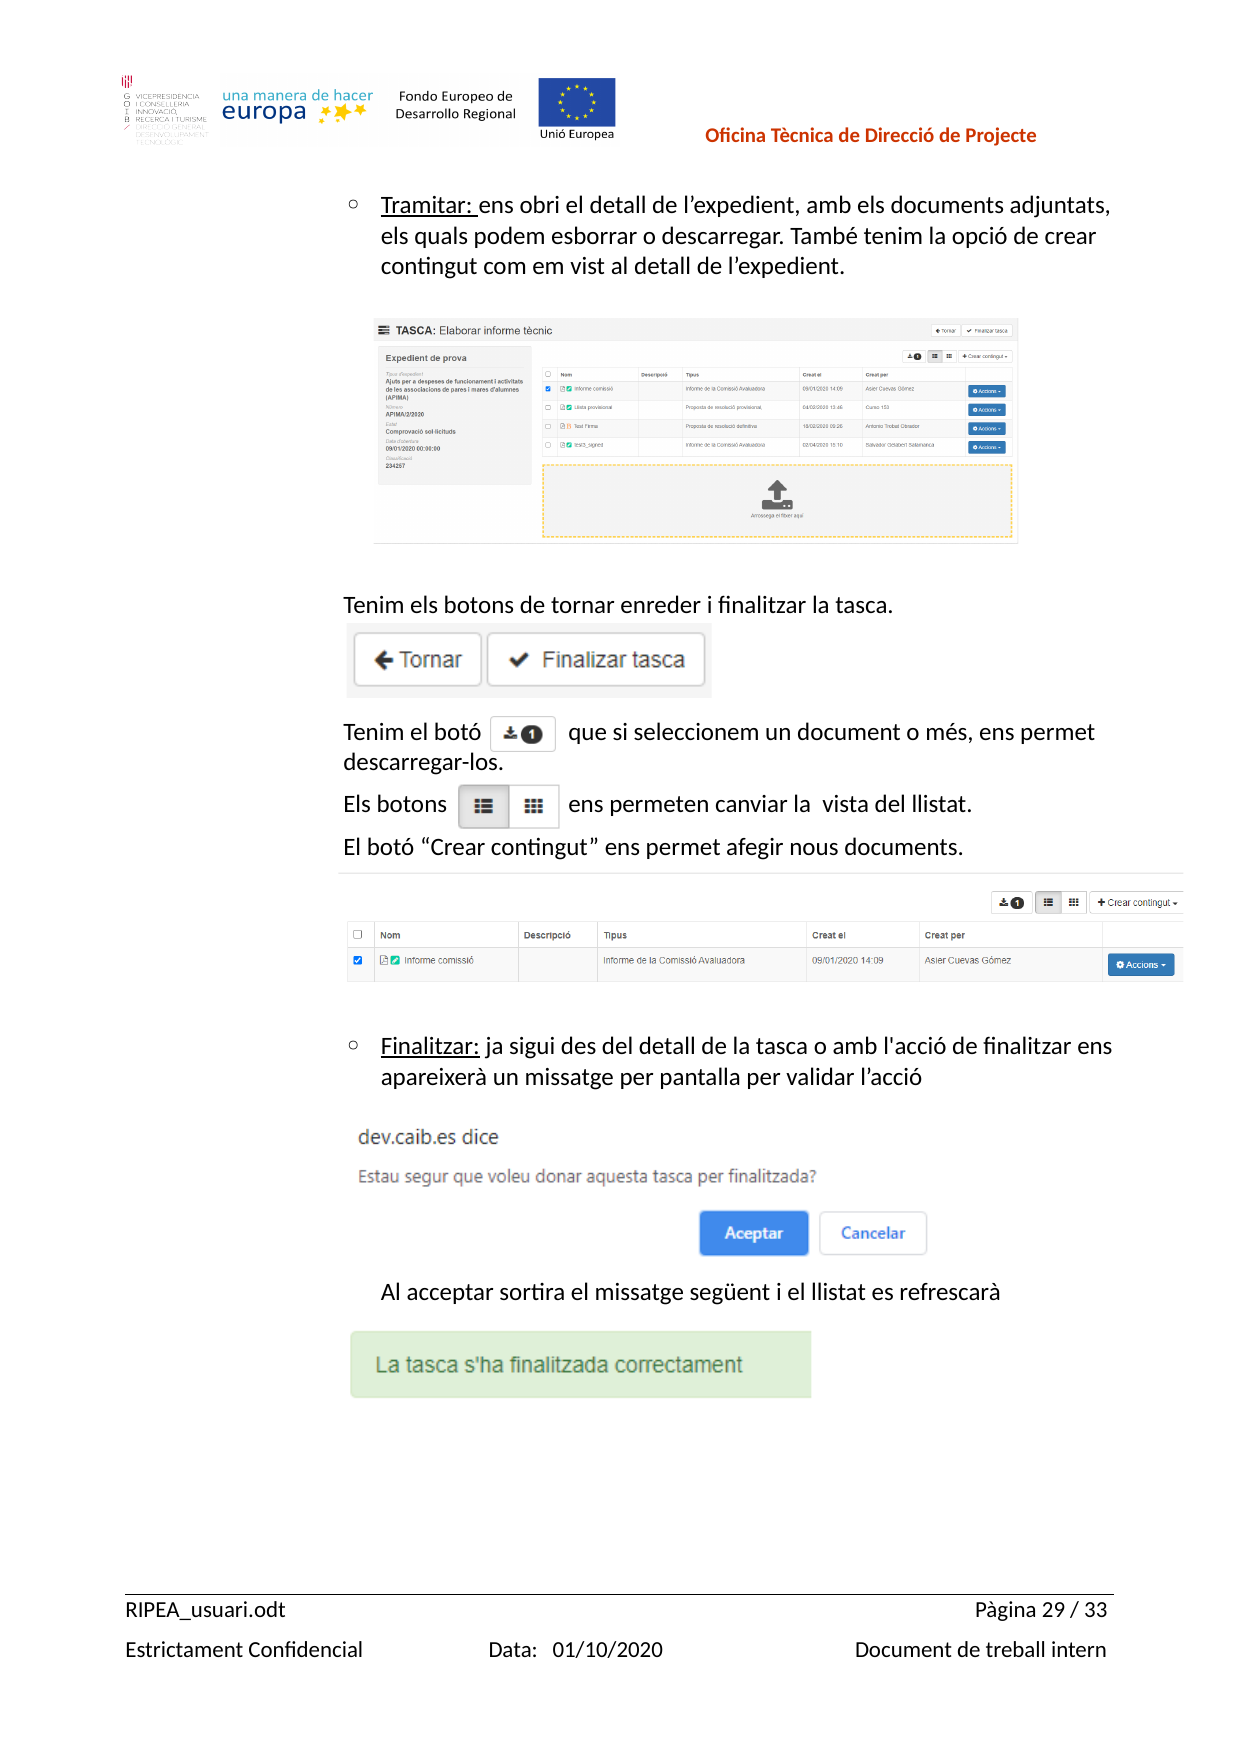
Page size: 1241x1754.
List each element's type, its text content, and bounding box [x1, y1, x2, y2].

picture [339, 1103, 948, 1276]
list Tramitar: ens obri el detall de l’expedient, amb els documents adjuntats, els quals podem esborrar o descarregar. També tenim la opció de crear contingut com em vist al detall de l’expedient. [343, 189, 1122, 281]
list Al acceptar sortira el missatge següent i el llistat es refrescarà [343, 1103, 1122, 1306]
text ens permeten canviar la vista del llistat. [561, 788, 1122, 819]
picture [487, 711, 560, 754]
picture [457, 777, 561, 834]
picture [118, 73, 213, 147]
picture [338, 872, 1184, 982]
list Finalitzar: ja sigui des del detall de la tasca o amb l'acció de finalitzar ens apareixerà un missatge per pantalla per validar l’acció [343, 1031, 1122, 1092]
picture [219, 73, 621, 147]
text Tenim el botó que si seleccionem un document o més, ens permet descarregar-los. [118, 716, 1122, 777]
text Els botons [118, 788, 457, 819]
picture [346, 623, 712, 698]
picture [373, 318, 1019, 544]
text El botó “Crear contingut” ens permet afegir nous documents. [118, 831, 1122, 861]
picture [335, 1317, 812, 1403]
text Tenim els botons de tornar enreder i finalitzar la tasca. [118, 589, 1122, 619]
